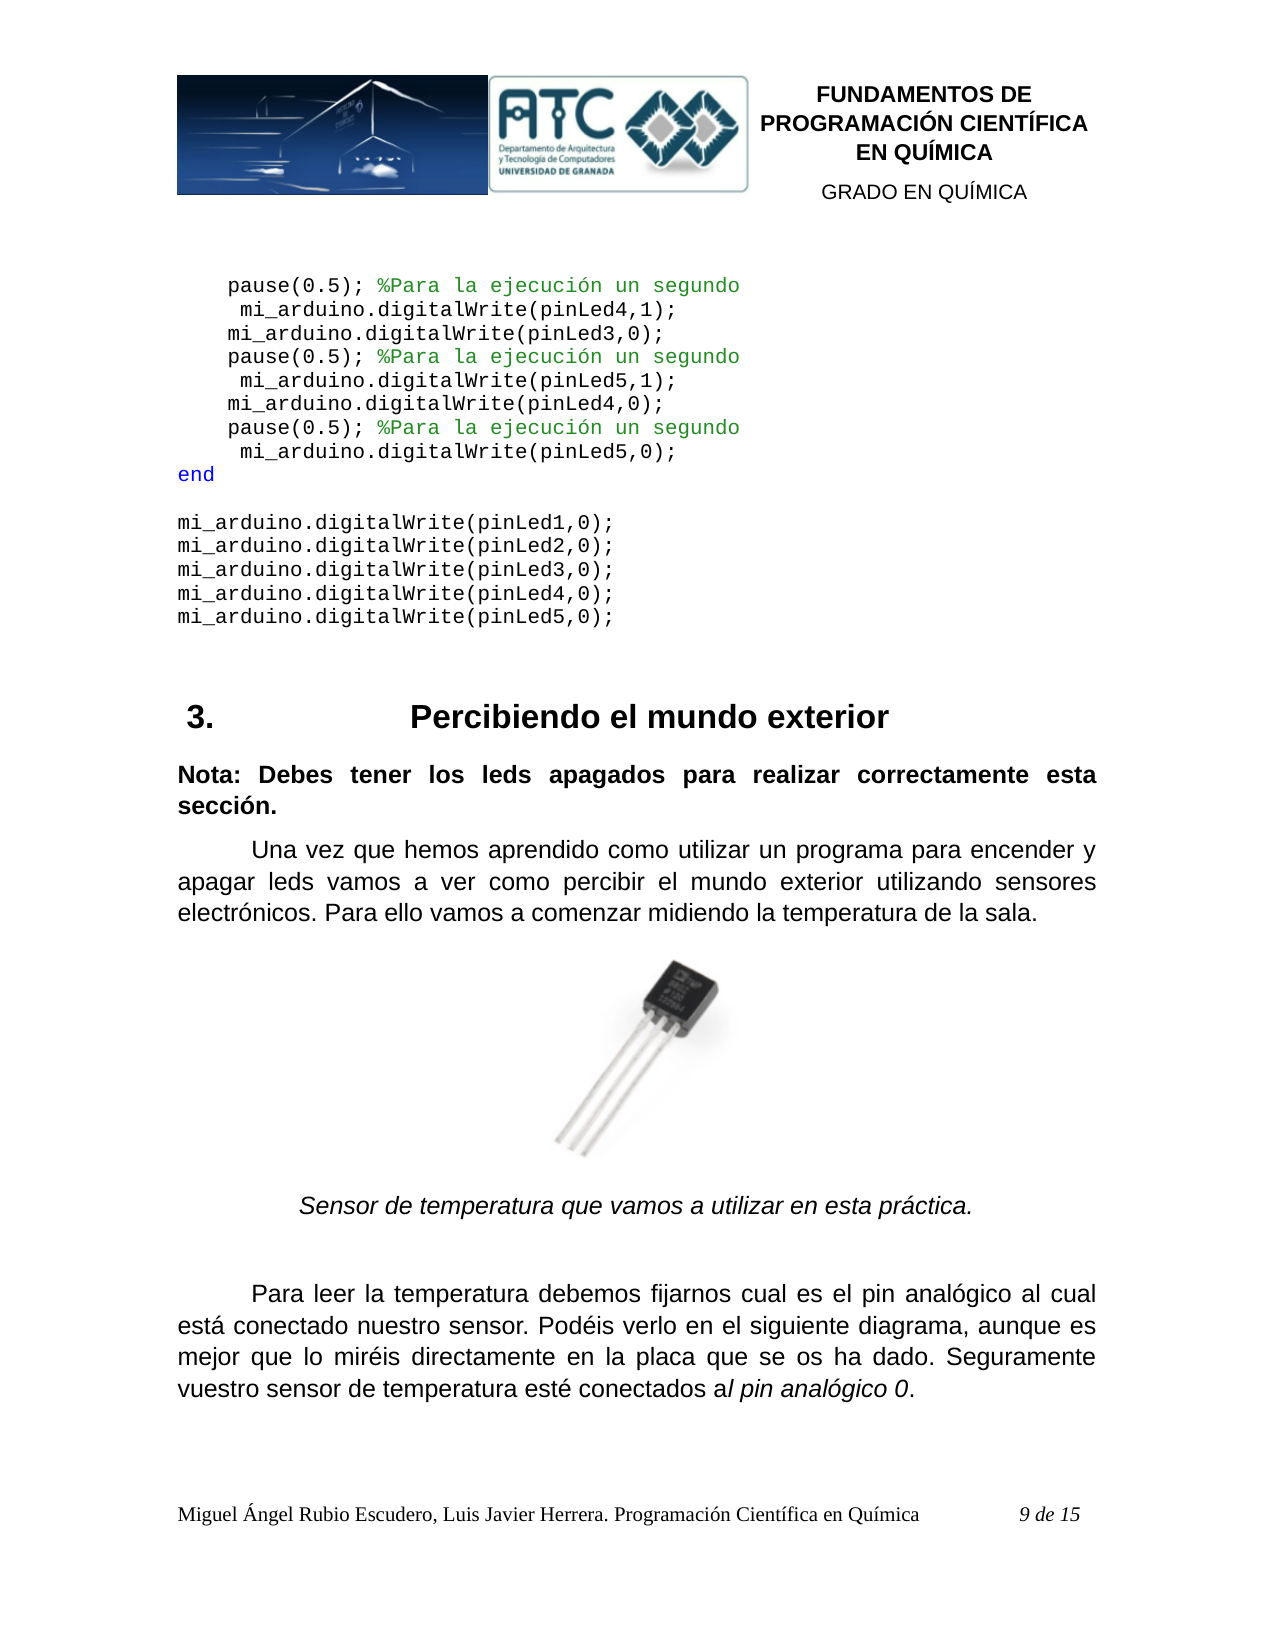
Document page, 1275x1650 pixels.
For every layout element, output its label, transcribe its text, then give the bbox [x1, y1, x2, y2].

text mi_arduino.digitalWrite(pinLed4,1); [177, 299, 1098, 322]
text pause(0.5); %Para la ejecución un segundo [177, 346, 1098, 370]
text mi_arduino.digitalWrite(pinLed4,0); [177, 583, 1098, 606]
text mi_arduino.digitalWrite(pinLed5,0); [177, 606, 1098, 630]
text mi_arduino.digitalWrite(pinLed3,0); [177, 322, 1098, 346]
text end [177, 464, 1098, 488]
text mi_arduino.digitalWrite(pinLed5,1); [177, 370, 1098, 393]
text Para leer la temperatura debemos fijarnos cual es el pin analógico al cual está conectado nuestro sensor. Podéis verlo en el siguiente diagrama, aunque es mejor que lo miréis directamente en la placa que se os ha dado. Seguramente vuestro sensor de temperatura esté conectados al pin analógico 0. [177, 1279, 1098, 1403]
text mi_arduino.digitalWrite(pinLed3,0); [177, 559, 1098, 583]
picture [521, 942, 755, 1176]
text mi_arduino.digitalWrite(pinLed4,0); [177, 393, 1098, 417]
text pause(0.5); %Para la ejecución un segundo [177, 417, 1098, 441]
text Una vez que hemos aprendido como utilizar un programa para encender y apagar leds vamos a ver como percibir el mundo exterior utilizando sensores electrónicos. Para ello vamos a comenzar midiendo la temperatura de la sala. [177, 835, 1098, 927]
text pause(0.5); %Para la ejecución un segundo [177, 275, 1098, 299]
text mi_arduino.digitalWrite(pinLed2,0); [177, 535, 1098, 559]
subtitle Percibiendo el mundo exterior [177, 698, 1098, 736]
picture [177, 74, 751, 195]
text mi_arduino.digitalWrite(pinLed5,0); [177, 441, 1098, 464]
text Nota: Debes tener los leds apagados para realizar correctamente esta sección. [177, 760, 1098, 820]
text mi_arduino.digitalWrite(pinLed1,0); [177, 512, 1098, 535]
text Sensor de temperatura que vamos a utilizar en esta práctica. [177, 1191, 1098, 1220]
